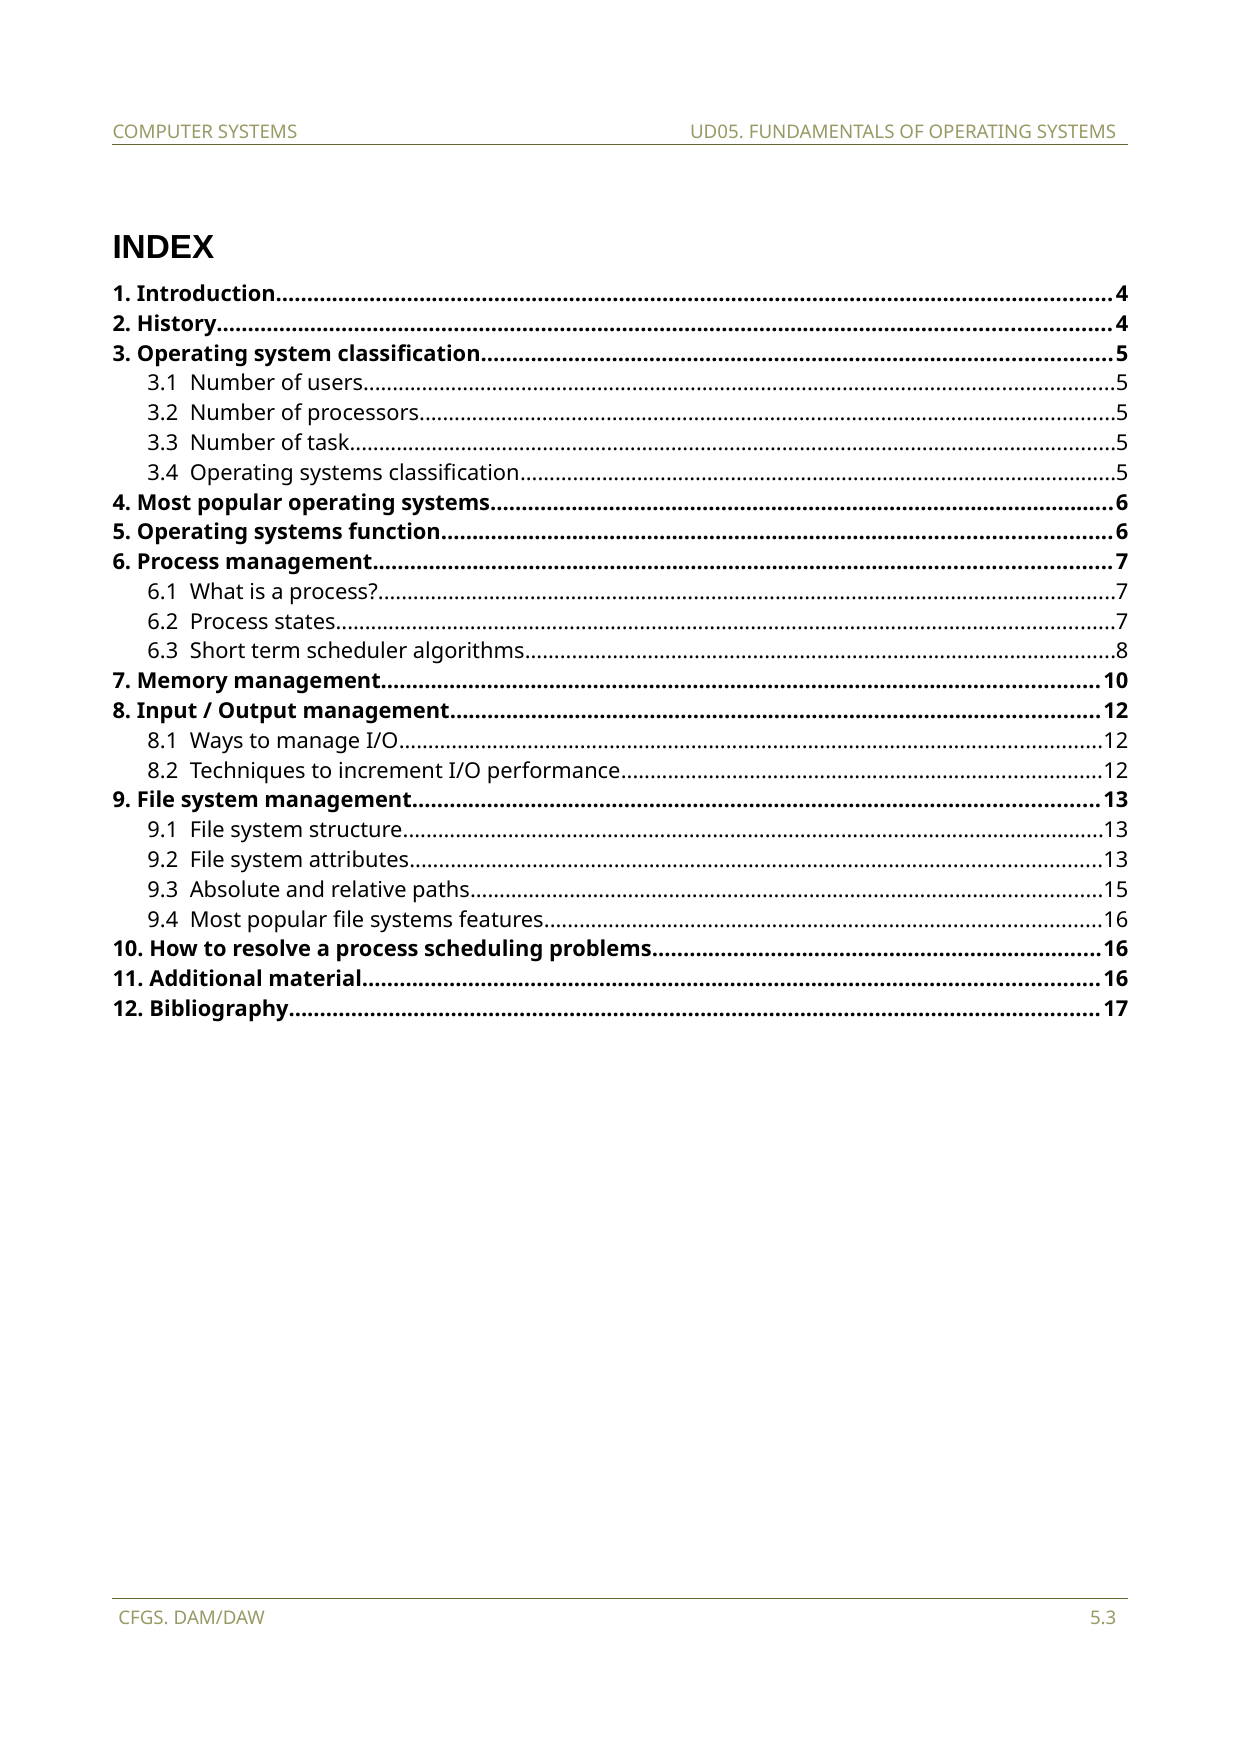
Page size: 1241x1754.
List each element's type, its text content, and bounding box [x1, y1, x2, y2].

text 5. Operating systems function 6 [112, 516, 1128, 546]
text 8.1 Ways to manage I/O 12 [142, 725, 1128, 754]
text 6.2 Process states 7 [142, 606, 1128, 635]
text 12. Bibliography 17 [112, 993, 1128, 1023]
text 11. Additional material 16 [112, 963, 1128, 993]
subtitle INDEX [112, 227, 1128, 265]
text 9.2 File system attributes 13 [142, 844, 1128, 874]
text 9.1 File system structure 13 [142, 814, 1128, 844]
text 3.1 Number of users 5 [142, 367, 1128, 397]
text 3.2 Number of processors 5 [142, 397, 1128, 427]
text 6.3 Short term scheduler algorithms 8 [142, 635, 1128, 665]
text 8.2 Techniques to increment I/O performance 12 [142, 754, 1128, 784]
text 6.1 What is a process? 7 [142, 576, 1128, 606]
text 3. Operating system classification 5 [112, 337, 1128, 367]
text 6. Process management 7 [112, 546, 1128, 576]
text 8. Input / Output management 12 [112, 695, 1128, 725]
text 10. How to resolve a process scheduling problems 16 [112, 933, 1128, 963]
text 7. Memory management 10 [112, 665, 1128, 695]
text 9.3 Absolute and relative paths 15 [142, 874, 1128, 903]
text 9.4 Most popular file systems features 16 [142, 903, 1128, 933]
text 2. History 4 [112, 308, 1128, 337]
text 1. Introduction 4 [112, 278, 1128, 308]
text 4. Most popular operating systems 6 [112, 486, 1128, 516]
text 9. File system management 13 [112, 784, 1128, 814]
text 3.4 Operating systems classification 5 [142, 457, 1128, 486]
text 3.3 Number of task 5 [142, 427, 1128, 457]
